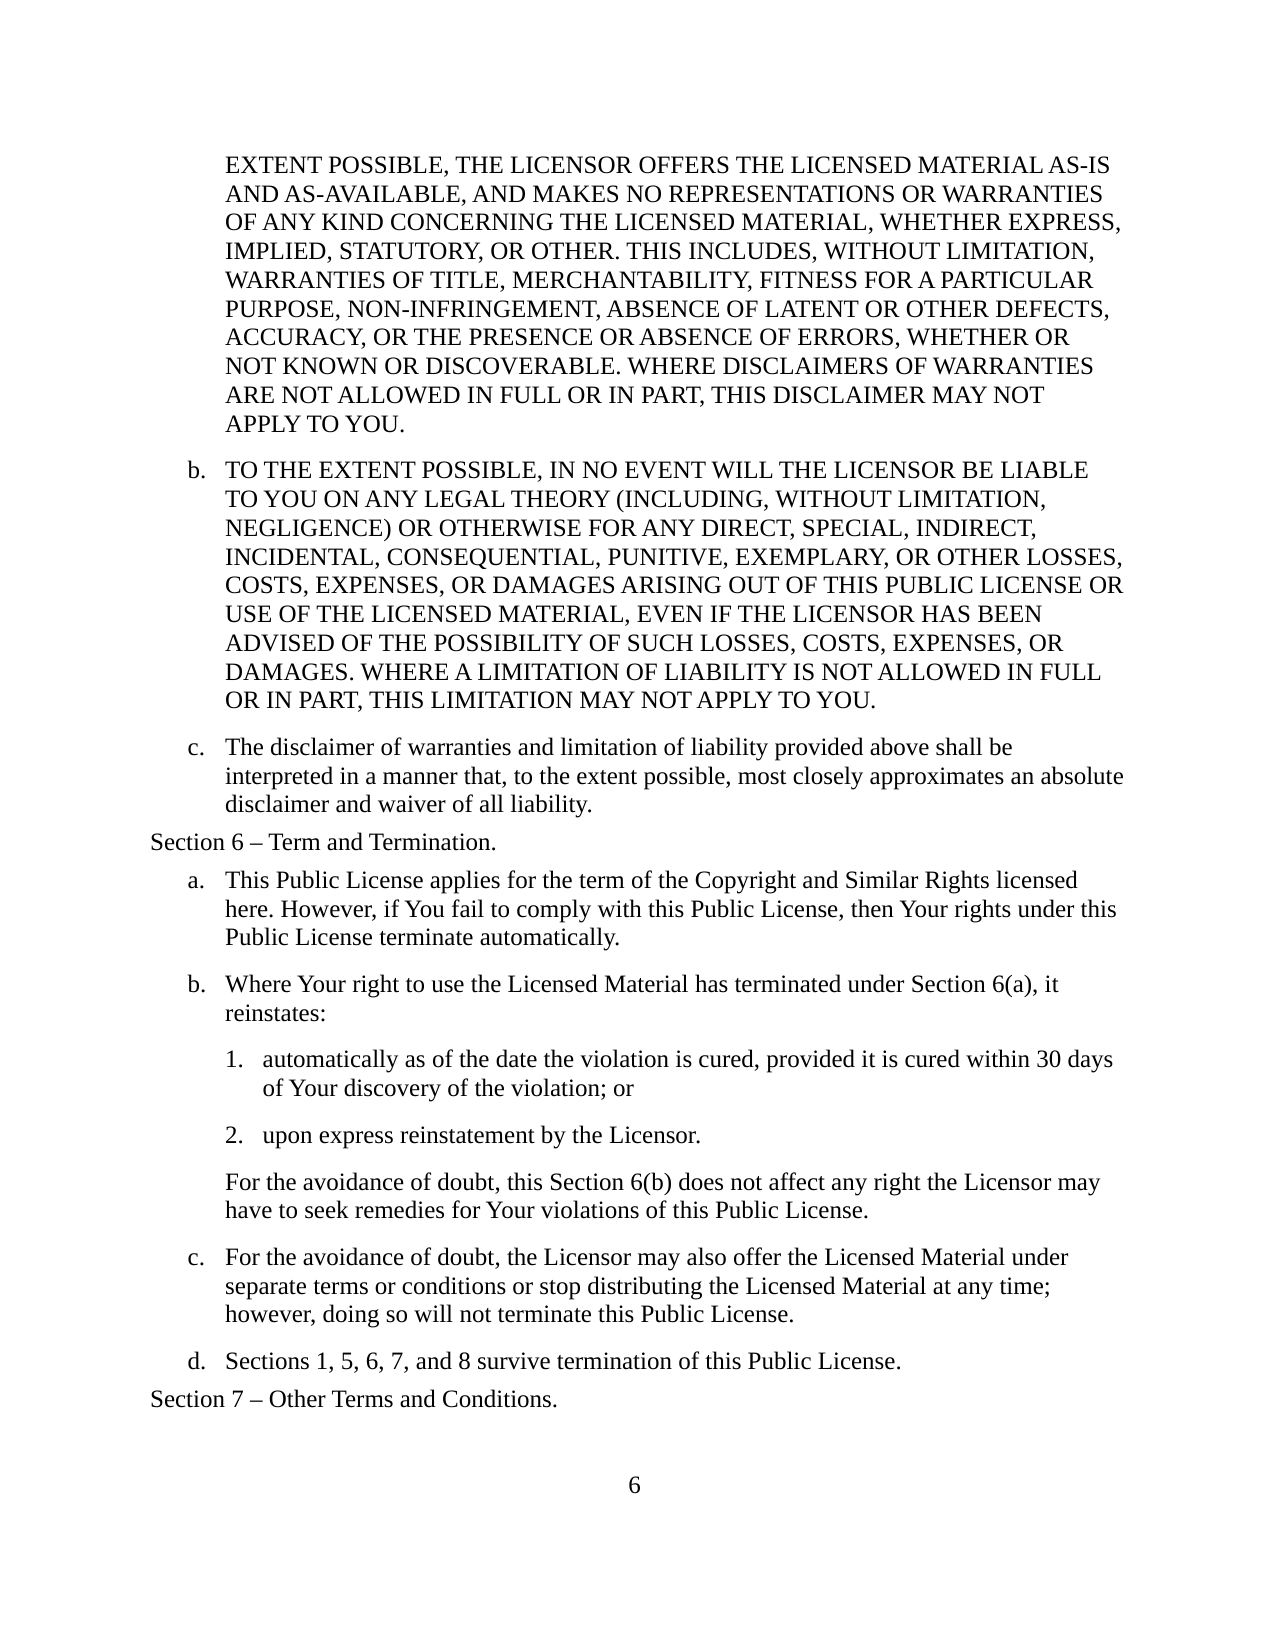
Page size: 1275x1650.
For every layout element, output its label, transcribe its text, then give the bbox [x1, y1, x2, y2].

list This Public License applies for the term of the Copyright and Similar Rights licensed here. However, if You fail to comply with this Public License, then Your rights under this Public License terminate automatically. [187, 865, 1125, 951]
list TO THE EXTENT POSSIBLE, IN NO EVENT WILL THE LICENSOR BE LIABLE TO YOU ON ANY LEGAL THEORY (INCLUDING, WITHOUT LIMITATION, NEGLIGENCE) OR OTHERWISE FOR ANY DIRECT, SPECIAL, INDIRECT, INCIDENTAL, CONSEQUENTIAL, PUNITIVE, EXEMPLARY, OR OTHER LOSSES, COSTS, EXPENSES, OR DAMAGES ARISING OUT OF THIS PUBLIC LICENSE OR USE OF THE LICENSED MATERIAL, EVEN IF THE LICENSOR HAS BEEN ADVISED OF THE POSSIBILITY OF SUCH LOSSES, COSTS, EXPENSES, OR DAMAGES. WHERE A LIMITATION OF LIABILITY IS NOT ALLOWED IN FULL OR IN PART, THIS LIMITATION MAY NOT APPLY TO YOU. [187, 455, 1125, 714]
text Section 7 – Other Terms and Conditions. [150, 1384, 1125, 1413]
list automatically as of the date the violation is cured, provided it is cured within 30 days of Your discovery of the violation; or [225, 1044, 1125, 1102]
list EXTENT POSSIBLE, THE LICENSOR OFFERS THE LICENSED MATERIAL AS-IS AND AS-AVAILABLE, AND MAKES NO REPRESENTATIONS OR WARRANTIES OF ANY KIND CONCERNING THE LICENSED MATERIAL, WHETHER EXPRESS, IMPLIED, STATUTORY, OR OTHER. THIS INCLUDES, WITHOUT LIMITATION, WARRANTIES OF TITLE, MERCHANTABILITY, FITNESS FOR A PARTICULAR PURPOSE, NON-INFRINGEMENT, ABSENCE OF LATENT OR OTHER DEFECTS, ACCURACY, OR THE PRESENCE OR ABSENCE OF ERRORS, WHETHER OR NOT KNOWN OR DISCOVERABLE. WHERE DISCLAIMERS OF WARRANTIES ARE NOT ALLOWED IN FULL OR IN PART, THIS DISCLAIMER MAY NOT APPLY TO YOU. [187, 150, 1125, 437]
text Section 6 – Term and Termination. [150, 827, 1125, 856]
list Where Your right to use the Licensed Material has terminated under Section 6(a), it reinstates: [187, 969, 1125, 1027]
list For the avoidance of doubt, this Section 6(b) does not affect any right the Licensor may have to seek remedies for Your violations of this Public License. [187, 1167, 1125, 1224]
list Sections 1, 5, 6, 7, and 8 survive termination of this Public License. [187, 1346, 1125, 1375]
list For the avoidance of doubt, the Licensor may also offer the Licensed Material under separate terms or conditions or stop distributing the Licensed Material at any time; however, doing so will not terminate this Public License. [187, 1242, 1125, 1328]
list The disclaimer of warranties and limitation of liability provided above shall be interpreted in a manner that, to the extent possible, most closely approximates an absolute disclaimer and waiver of all liability. [187, 732, 1125, 818]
list upon express reinstatement by the Licensor. [225, 1120, 1125, 1149]
